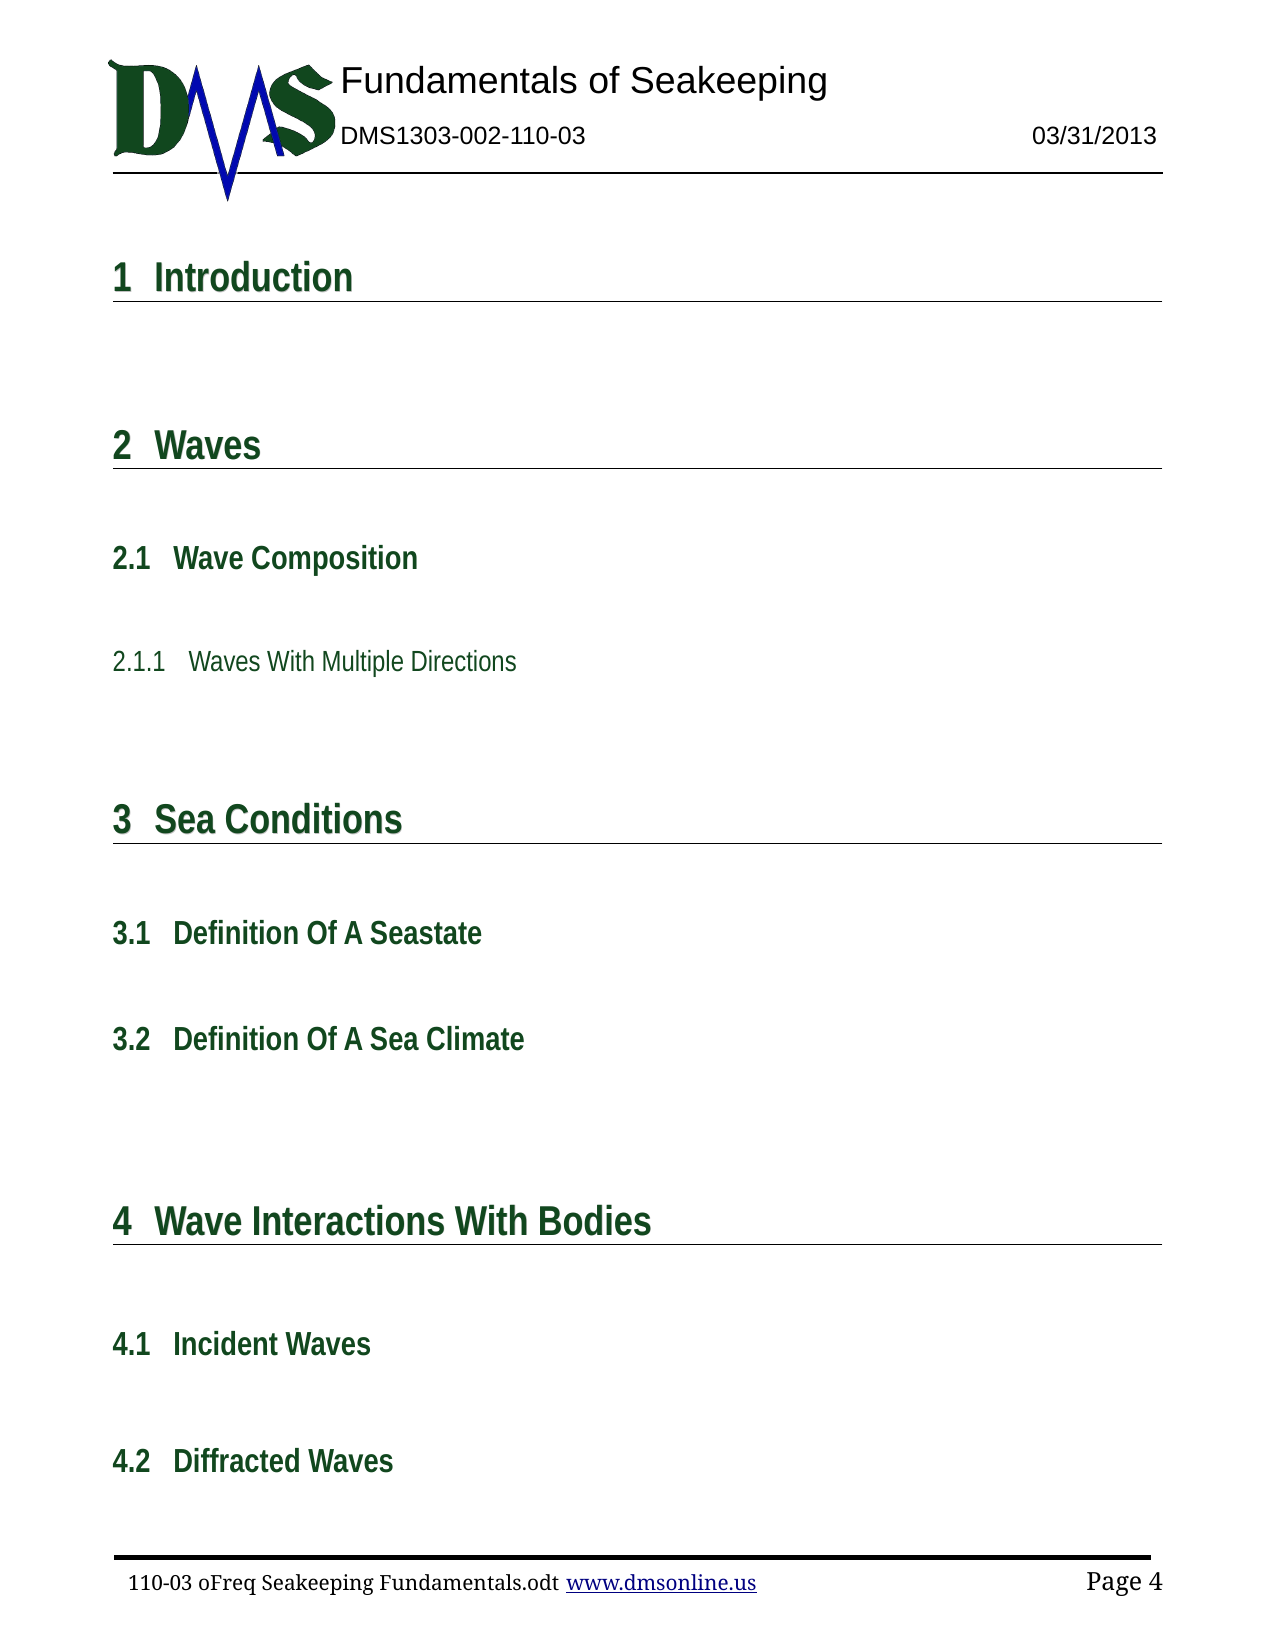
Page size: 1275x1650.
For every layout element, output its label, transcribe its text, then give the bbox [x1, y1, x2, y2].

subtitle Definition of a Seastate [112, 913, 1162, 951]
subtitle Waves [112, 420, 1162, 469]
subtitle Definition of a Sea Climate [112, 1019, 1162, 1057]
subtitle Diffracted Waves [112, 1441, 1162, 1479]
subtitle Introduction [112, 253, 1162, 302]
subtitle Incident Waves [112, 1324, 1162, 1363]
subtitle Wave Composition [112, 538, 1162, 576]
subtitle Waves with Multiple Directions [112, 644, 1162, 678]
picture [105, 56, 338, 204]
subtitle Sea Conditions [112, 795, 1162, 844]
subtitle Wave Interactions with Bodies [112, 1196, 1162, 1245]
